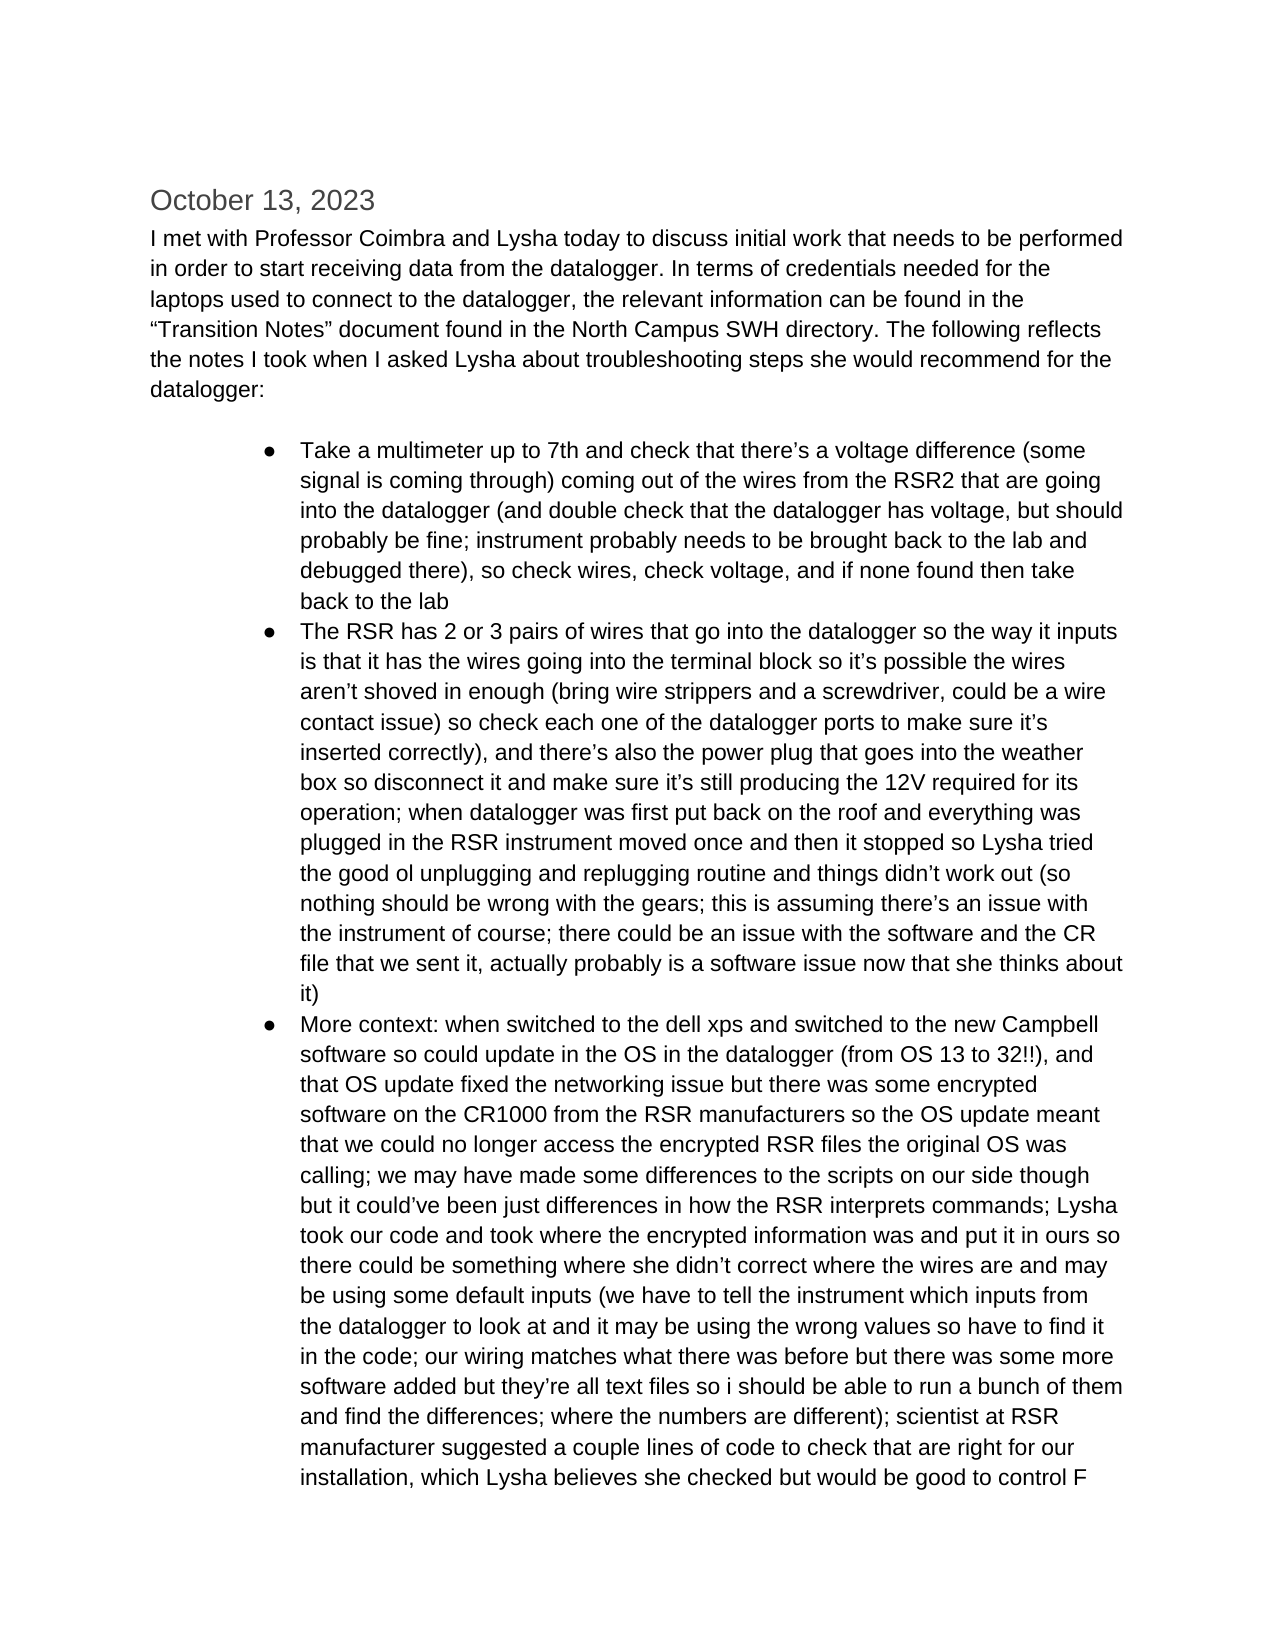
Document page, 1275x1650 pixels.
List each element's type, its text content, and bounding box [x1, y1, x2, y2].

list The RSR has 2 or 3 pairs of wires that go into the datalogger so the way it inputs is that it has the wires going into the terminal block so it’s possible the wires aren’t shoved in enough (bring wire strippers and a screwdriver, could be a wire contact issue) so check each one of the datalogger ports to make sure it’s inserted correctly), and there’s also the power plug that goes into the weather box so disconnect it and make sure it’s still producing the 12V required for its operation; when datalogger was first put back on the roof and everything was plugged in the RSR instrument moved once and then it stopped so Lysha tried the good ol unplugging and replugging routine and things didn’t work out (so nothing should be wrong with the gears; this is assuming there’s an issue with the instrument of course; there could be an issue with the software and the CR file that we sent it, actually probably is a software issue now that she thinks about it) [262, 618, 1125, 1007]
list Take a multimeter up to 7th and check that there’s a voltage difference (some signal is coming through) coming out of the wires from the RSR2 that are going into the datalogger (and double check that the datalogger has voltage, but should probably be fine; instrument probably needs to be brought back to the lab and debugged there), so check wires, check voltage, and if none found then take back to the lab [262, 437, 1125, 614]
subtitle October 13, 2023 [150, 183, 1125, 217]
list More context: when switched to the dell xps and switched to the new Campbell software so could update in the OS in the datalogger (from OS 13 to 32!!), and that OS update fixed the networking issue but there was some encrypted software on the CR1000 from the RSR manufacturers so the OS update meant that we could no longer access the encrypted RSR files the original OS was calling; we may have made some differences to the scripts on our side though but it could’ve been just differences in how the RSR interprets commands; Lysha took our code and took where the encrypted information was and put it in ours so there could be something where she didn’t correct where the wires are and may be using some default inputs (we have to tell the instrument which inputs from the datalogger to look at and it may be using the wrong values so have to find it in the code; our wiring matches what there was before but there was some more software added but they’re all text files so i should be able to run a bunch of them and find the differences; where the numbers are different); scientist at RSR manufacturer suggested a couple lines of code to check that are right for our installation, which Lysha believes she checked but would be good to control F [262, 1011, 1125, 1490]
text I met with Professor Coimbra and Lysha today to discuss initial work that needs to be performed in order to start receiving data from the datalogger. In terms of credentials needed for the laptops used to connect to the datalogger, the relevant information can be found in the “Transition Notes” document found in the North Campus SWH directory. The following reflects the notes I took when I asked Lysha about troubleshooting steps she would recommend for the datalogger: [150, 225, 1125, 403]
